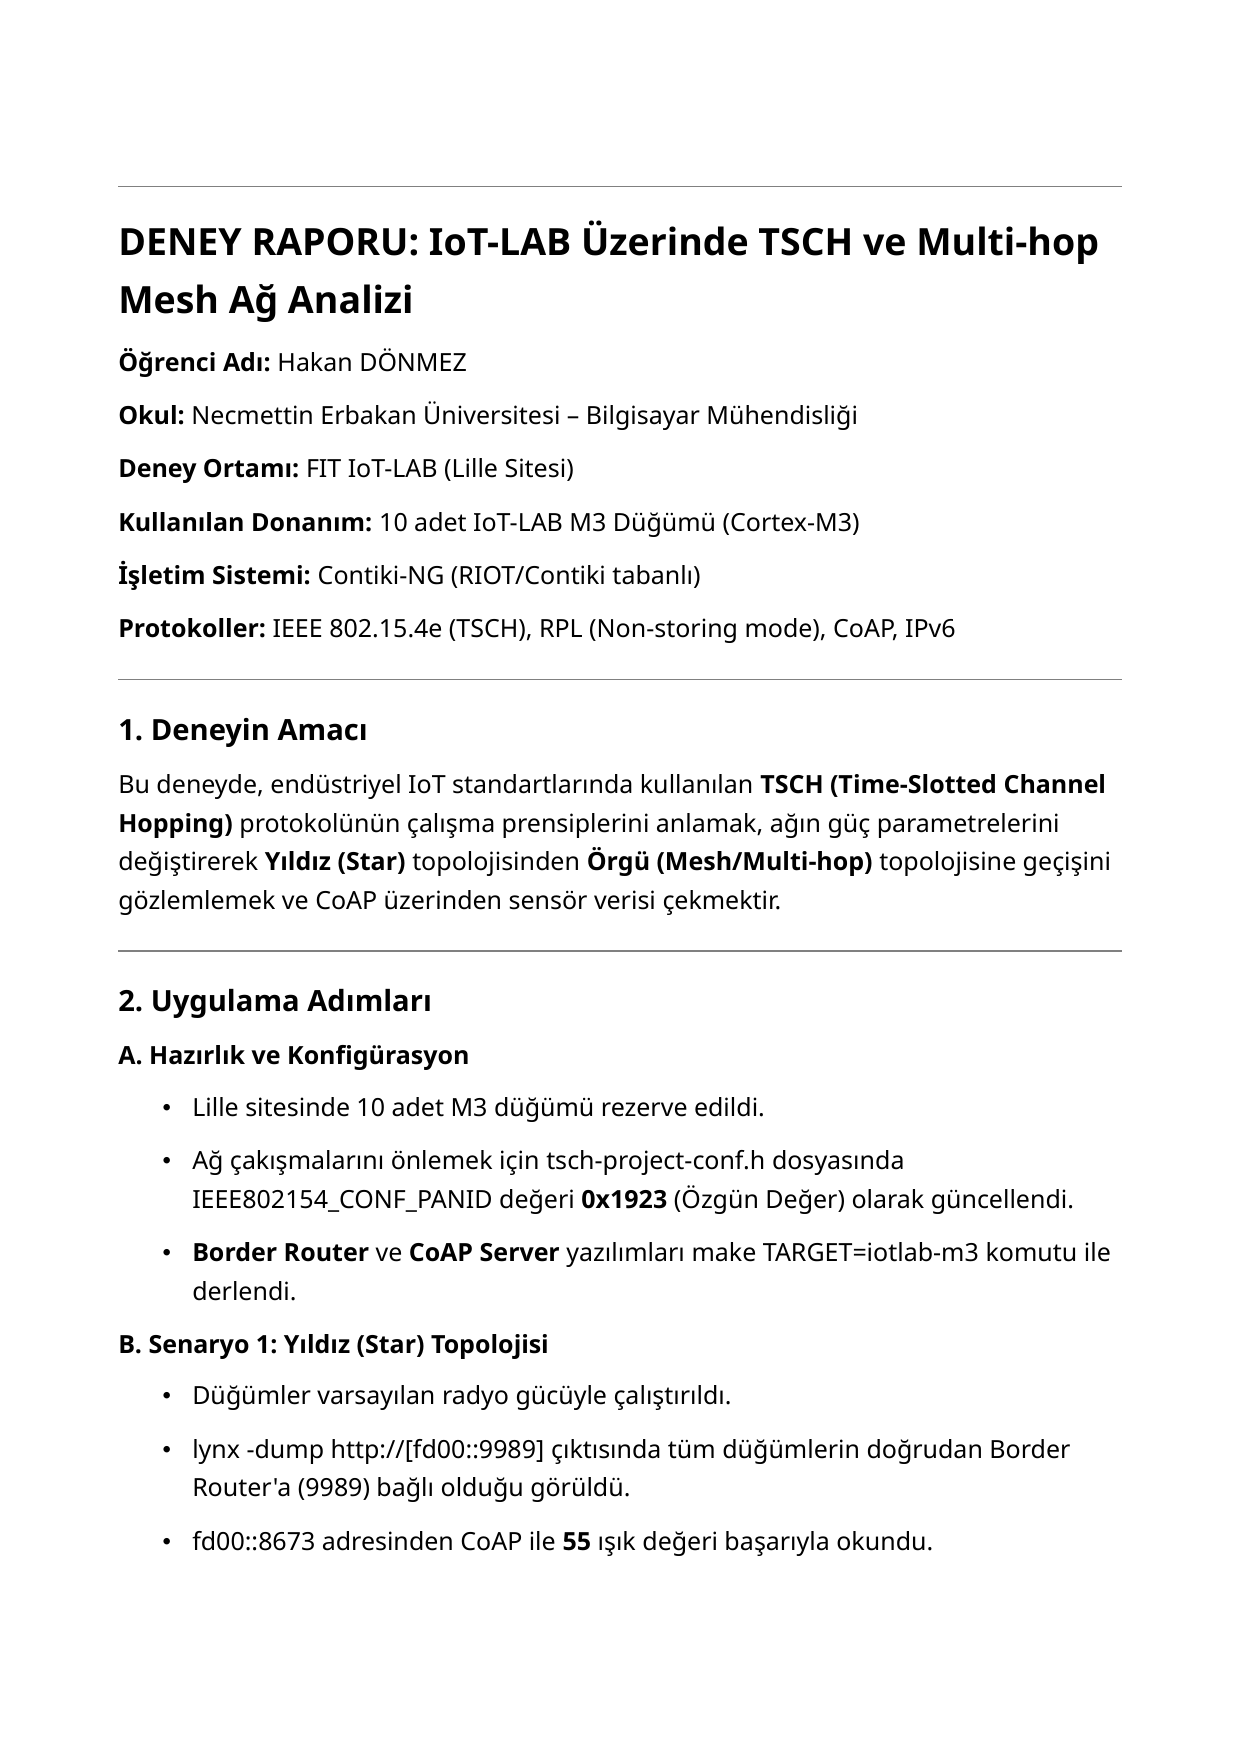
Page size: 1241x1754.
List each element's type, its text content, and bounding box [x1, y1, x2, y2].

list Ağ çakışmalarını önlemek için tsch-project-conf.h dosyasında IEEE802154_CONF_PANID değeri 0x1923 (Özgün Değer) olarak güncellendi. [162, 1143, 1122, 1215]
text Okul: Necmettin Erbakan Üniversitesi – Bilgisayar Mühendisliği [118, 398, 1122, 432]
text Kullanılan Donanım: 10 adet IoT-LAB M3 Düğümü (Cortex-M3) [118, 504, 1122, 538]
subtitle A. Hazırlık ve Konfigürasyon [118, 1038, 1122, 1072]
list Lille sitesinde 10 adet M3 düğümü rezerve edildi. [162, 1089, 1122, 1123]
subtitle 1. Deneyin Amacı [118, 709, 1122, 748]
text İşletim Sistemi: Contiki-NG (RIOT/Contiki tabanlı) [118, 558, 1122, 592]
text Öğrenci Adı: Hakan DÖNMEZ [118, 344, 1122, 378]
list Düğümler varsayılan radyo gücüyle çalıştırıldı. [162, 1378, 1122, 1412]
text Bu deneyde, endüstriyel IoT standartlarında kullanılan TSCH (Time-Slotted Channel Hopping) protokolünün çalışma prensiplerini anlamak, ağın güç parametrelerini değiştirerek Yıldız (Star) topolojisinden Örgü (Mesh/Multi-hop) topolojisine geçişini gözlemlemek ve CoAP üzerinden sensör verisi çekmektir. [118, 766, 1122, 917]
list Border Router ve CoAP Server yazılımları make TARGET=iotlab-m3 komutu ile derlendi. [162, 1235, 1122, 1307]
subtitle DENEY RAPORU: IoT-LAB Üzerinde TSCH ve Multi-hop Mesh Ağ Analizi [118, 216, 1122, 325]
subtitle B. Senaryo 1: Yıldız (Star) Topolojisi [118, 1327, 1122, 1361]
text Deney Ortamı: FIT IoT-LAB (Lille Sitesi) [118, 451, 1122, 485]
subtitle 2. Uygulama Adımları [118, 980, 1122, 1020]
list lynx -dump http://[fd00::9989] çıktısında tüm düğümlerin doğrudan Border Router'a (9989) bağlı olduğu görüldü. [162, 1431, 1122, 1504]
list fd00::8673 adresinden CoAP ile 55 ışık değeri başarıyla okundu. [162, 1523, 1122, 1557]
text Protokoller: IEEE 802.15.4e (TSCH), RPL (Non-storing mode), CoAP, IPv6 [118, 611, 1122, 645]
